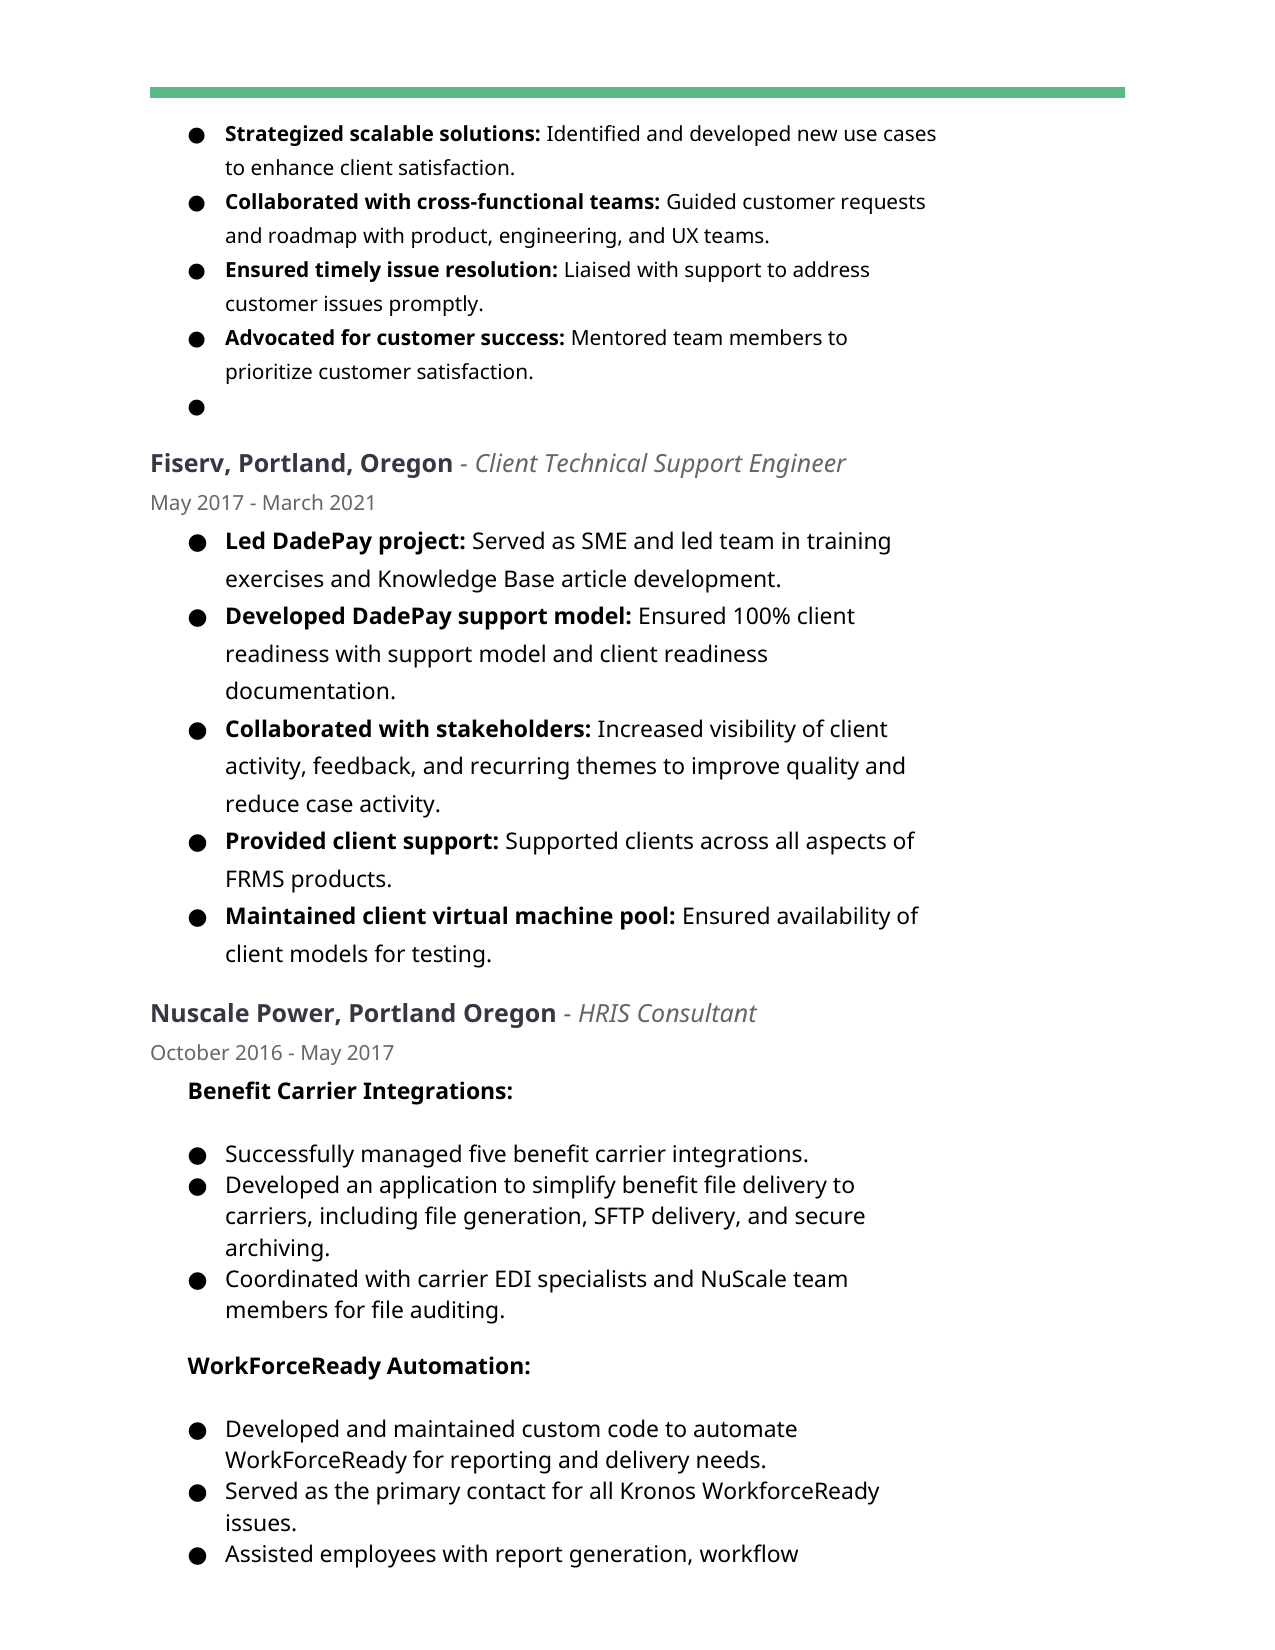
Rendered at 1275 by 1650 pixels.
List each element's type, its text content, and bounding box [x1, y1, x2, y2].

text WorkForceReady Automation: [187, 1350, 937, 1382]
list Maintained client virtual machine pool: Ensured availability of client models for testing. [187, 900, 937, 969]
list Collaborated with stakeholders: Increased visibility of client activity, feedback, and recurring themes to improve quality and reduce case activity. [187, 713, 937, 819]
list Assisted employees with report generation, workflow [187, 1538, 937, 1569]
text October 2016 - May 2017 [150, 1038, 937, 1067]
list Strategized scalable solutions: Identified and developed new use cases to enhance client satisfaction. [187, 119, 937, 181]
list Advocated for customer success: Mentored team members to prioritize customer satisfaction. [187, 323, 937, 386]
list Coordinated with carrier EDI specialists and NuScale team members for file auditing. [187, 1263, 937, 1325]
list Led DadePay project: Served as SME and led team in training exercises and Knowledge Base article development. [187, 525, 937, 594]
list Developed and maintained custom code to automate WorkForceReady for reporting and delivery needs. [187, 1413, 937, 1475]
subtitle Fiserv, Portland, Oregon - Client Technical Support Engineer [150, 446, 937, 480]
list Provided client support: Supported clients across all aspects of FRMS products. [187, 825, 937, 894]
text May 2017 - March 2021 [150, 488, 937, 517]
picture [150, 87, 1125, 98]
list Developed an application to simplify benefit file delivery to carriers, including file generation, SFTP delivery, and secure archiving. [187, 1169, 937, 1263]
list Ensured timely issue resolution: Liaised with support to address customer issues promptly. [187, 255, 937, 317]
text Benefit Carrier Integrations: [187, 1075, 937, 1107]
list Developed DadePay support model: Ensured 100% client readiness with support model and client readiness documentation. [187, 600, 937, 707]
subtitle Nuscale Power, Portland Oregon - HRIS Consultant [150, 996, 937, 1030]
list Successfully managed five benefit carrier integrations. [187, 1138, 937, 1169]
list Collaborated with cross-functional teams: Guided customer requests and roadmap with product, engineering, and UX teams. [187, 187, 937, 249]
list Served as the primary contact for all Kronos WorkforceReady issues. [187, 1475, 937, 1538]
